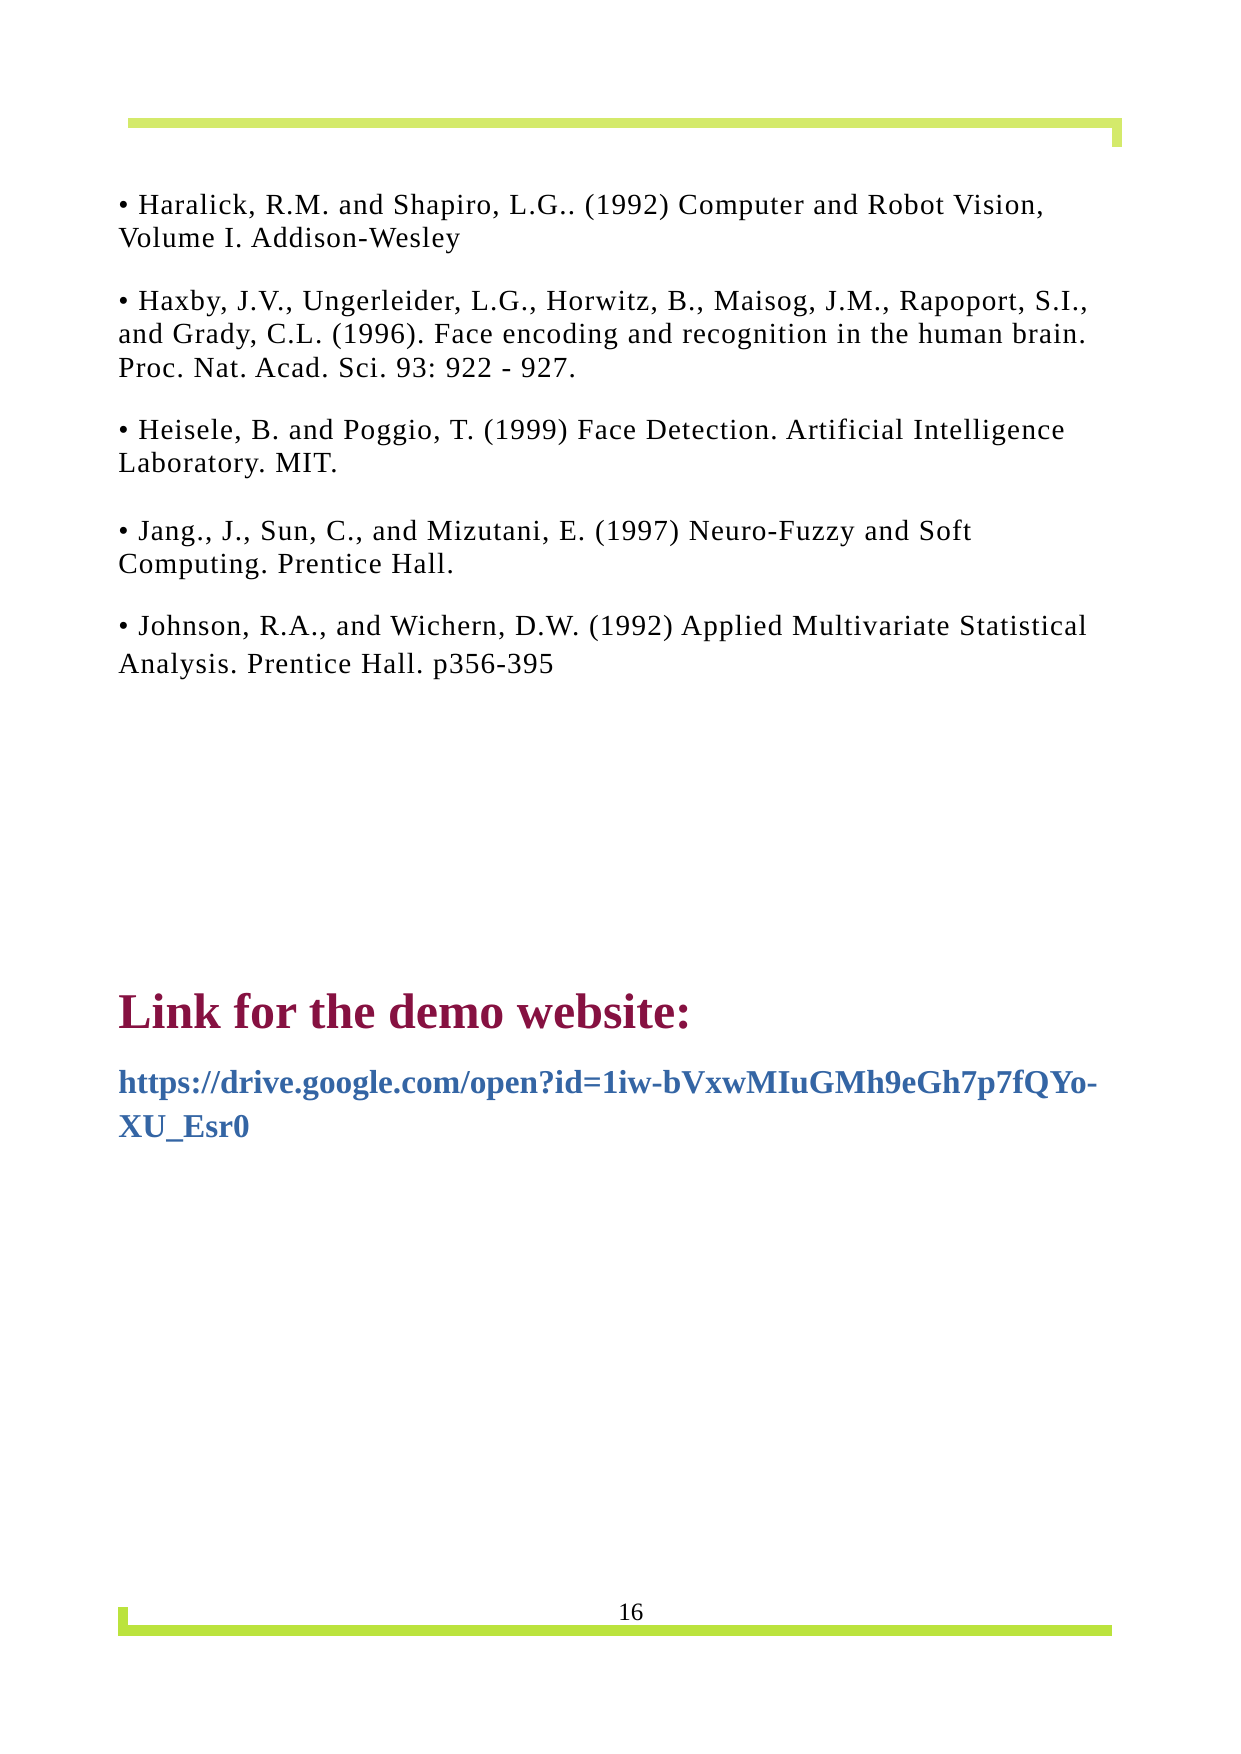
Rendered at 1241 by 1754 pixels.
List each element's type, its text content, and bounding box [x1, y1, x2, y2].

text • Haxby, J.V., Ungerleider, L.G., Horwitz, B., Maisog, J.M., Rapoport, S.I., and Grady, C.L. (1996). Face encoding and recognition in the human brain. Proc. Nat. Acad. Sci. 93: 922 - 927. [118, 283, 1122, 383]
text • Heisele, B. and Poggio, T. (1999) Face Detection. Artificial Intelligence Laboratory. MIT. [118, 412, 1122, 479]
text • Jang., J., Sun, C., and Mizutani, E. (1997) Neuro-Fuzzy and Soft Computing. Prentice Hall. [118, 513, 1122, 580]
text • Haralick, R.M. and Shapiro, L.G.. (1992) Computer and Robot Vision, Volume I. Addison-Wesley [118, 187, 1122, 254]
text https://drive.google.com/open?id=1iw-bVxwMIuGMh9eGh7p7fQYo-XU_Esr0 [118, 1063, 1122, 1145]
text • Johnson, R.A., and Wichern, D.W. (1992) Applied Multivariate Statistical Analysis. Prentice Hall. p356-395 [118, 608, 1122, 710]
text Link for the demo website: [118, 982, 1122, 1039]
